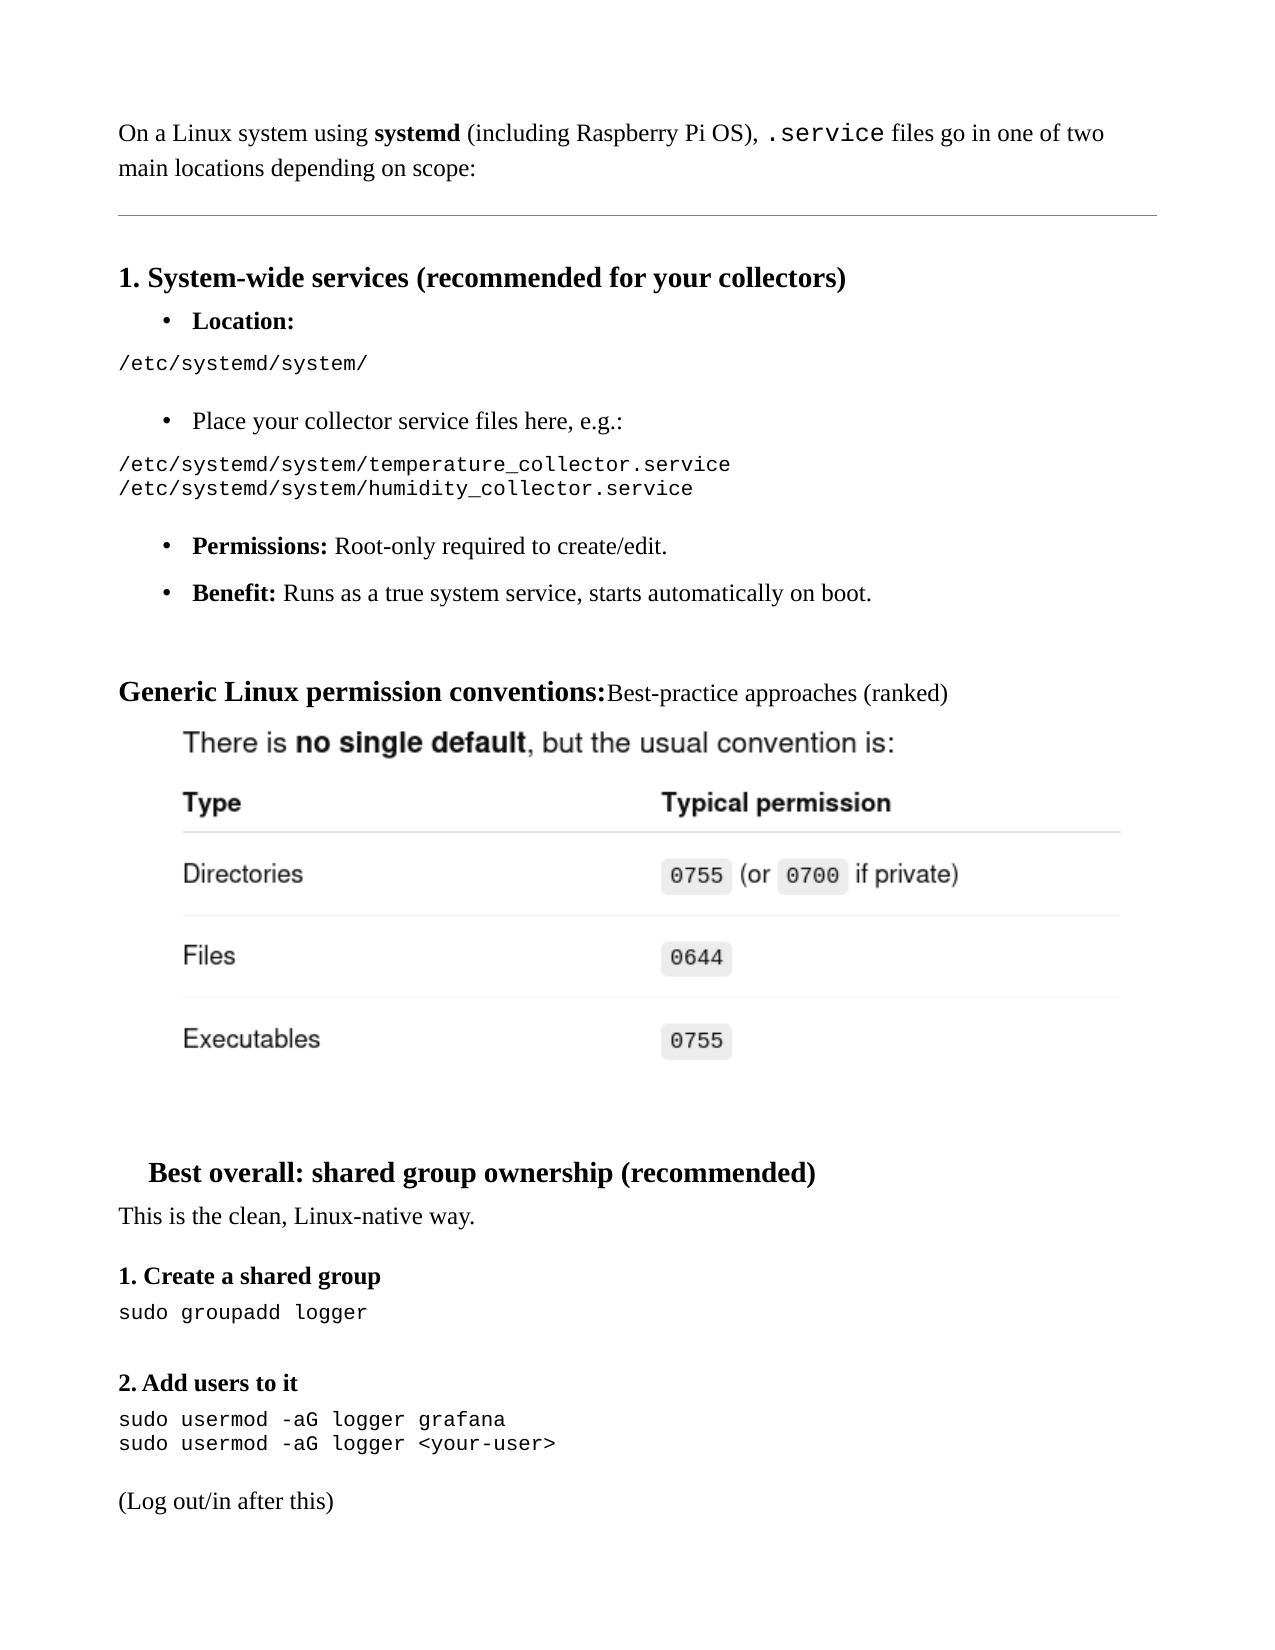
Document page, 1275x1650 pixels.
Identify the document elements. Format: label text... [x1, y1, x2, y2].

subtitle 🥇 Best overall: shared group ownership (recommended) [118, 1155, 1157, 1188]
picture [126, 721, 1121, 1095]
text (Log out/in after this) [118, 1486, 1157, 1515]
text This is the clean, Linux-native way. [118, 1201, 1157, 1230]
subtitle 2. Add users to it [118, 1368, 1157, 1397]
text /etc/systemd/system/humidity_collector.service [118, 478, 1157, 501]
subtitle 1. System-wide services (recommended for your collectors) [118, 260, 1157, 293]
list Location: [162, 306, 1157, 334]
text Generic Linux permission conventions:Best-practice approaches (ranked) [118, 674, 1157, 707]
text /etc/systemd/system/temperature_collector.service [118, 454, 1157, 478]
text sudo usermod -aG logger <your-user> [118, 1433, 1157, 1457]
list Benefit: Runs as a true system service, starts automatically on boot. [162, 578, 1157, 607]
text sudo groupadd logger [118, 1302, 1157, 1326]
text /etc/systemd/system/ [118, 353, 1157, 377]
text On a Linux system using systemd (including Raspberry Pi OS), .service files go in one of two main locations depending on scope: [118, 118, 1157, 182]
text sudo usermod -aG logger grafana [118, 1409, 1157, 1433]
subtitle 1. Create a shared group [118, 1261, 1157, 1290]
list Permissions: Root-only required to create/edit. [162, 531, 1157, 559]
list Place your collector service files here, e.g.: [162, 406, 1157, 435]
